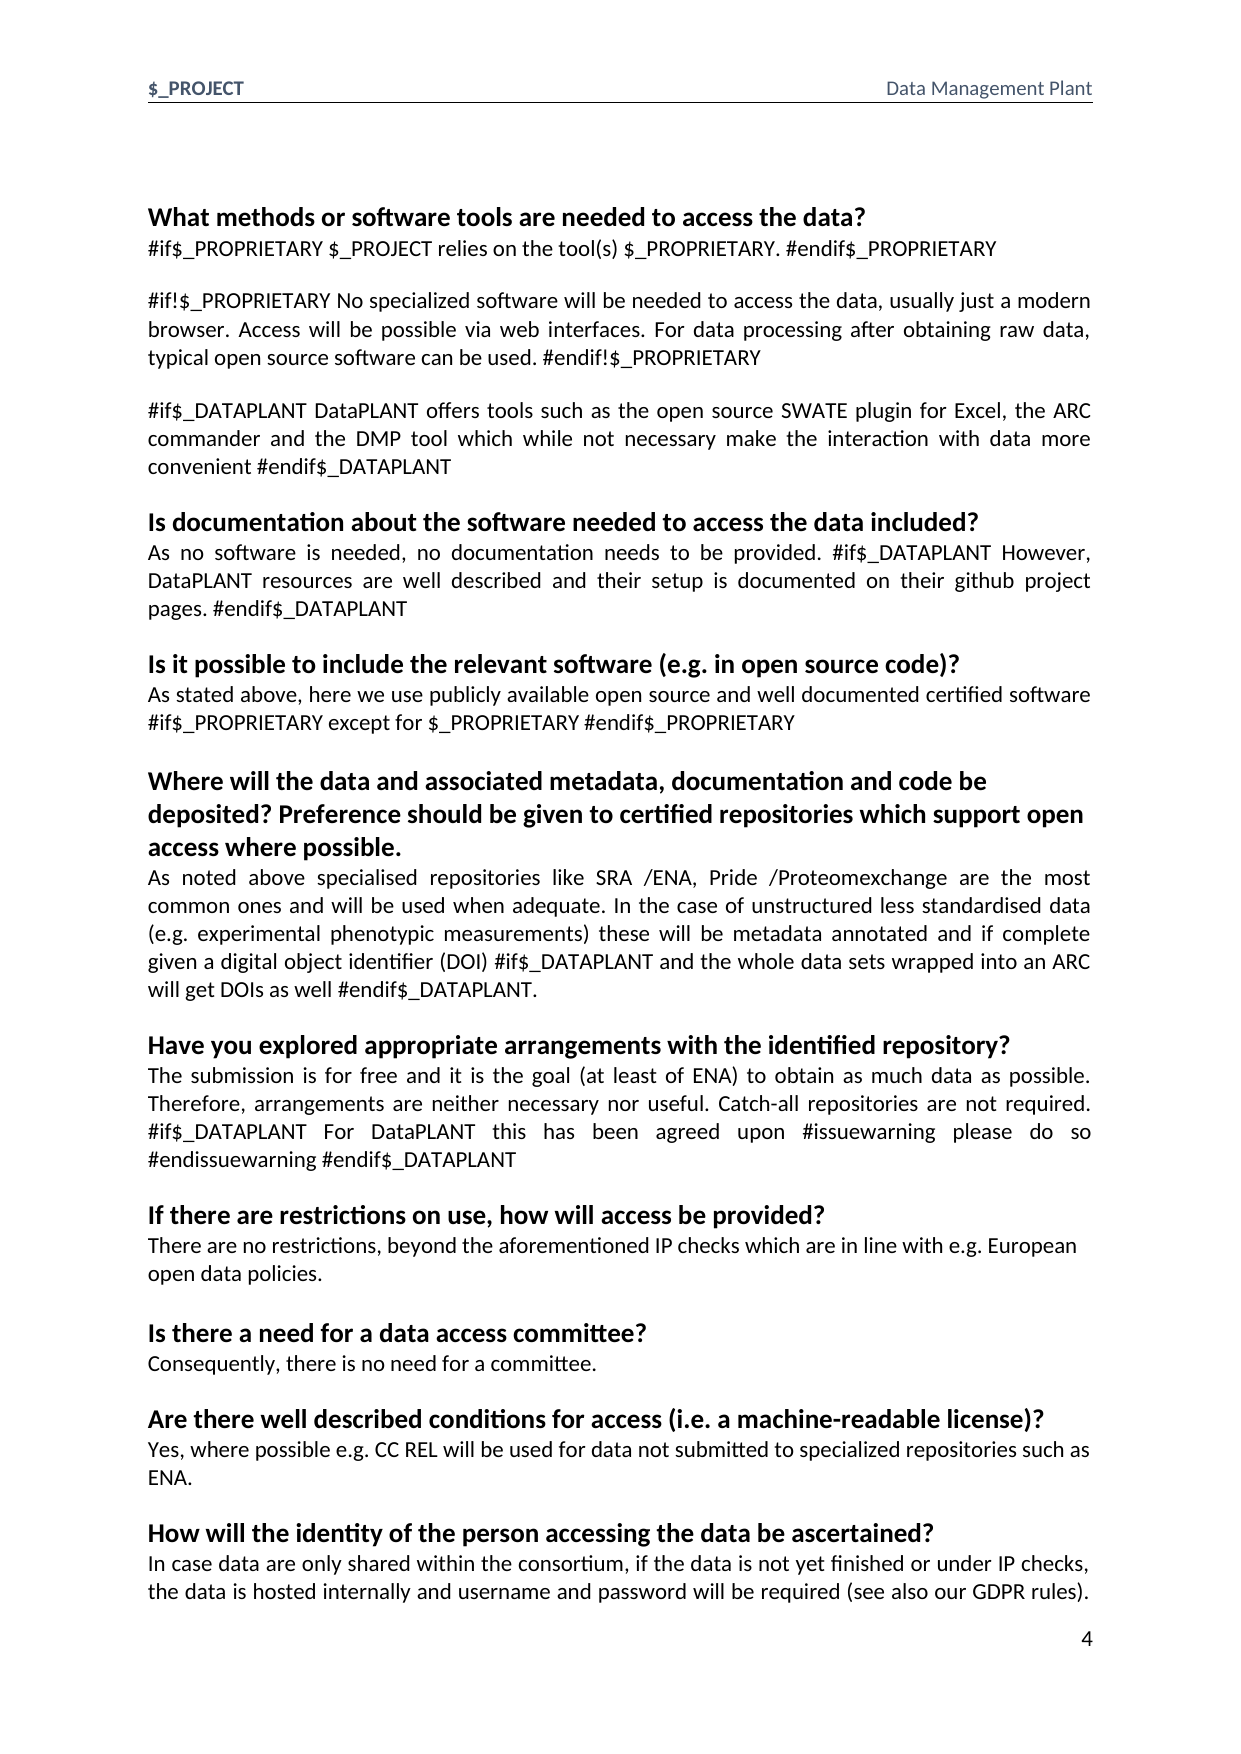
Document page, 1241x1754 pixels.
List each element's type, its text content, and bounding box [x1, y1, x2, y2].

text Is documentation about the software needed to access the data included? [148, 505, 1093, 538]
text Is there a need for a data access committee? [148, 1316, 1093, 1349]
text As stated above, here we use publicly available open source and well documented certified software #if$_PROPRIETARY except for $_PROPRIETARY #endif$_PROPRIETARY [148, 680, 1093, 736]
text As no software is needed, no documentation needs to be provided. #if$_DATAPLANT However, DataPLANT resources are well described and their setup is documented on their github project pages. #endif$_DATAPLANT [148, 538, 1093, 622]
text #if!$_PROPRIETARY No specialized software will be needed to access the data, usually just a modern browser. Access will be possible via web interfaces. For data processing after obtaining raw data, typical open source software can be used. #endif!$_PROPRIETARY [148, 287, 1093, 371]
text If there are restrictions on use, how will access be provided? [148, 1198, 1093, 1231]
text Consequently, there is no need for a committee. [148, 1349, 1093, 1377]
text #if$_PROPRIETARY $_PROJECT relies on the tool(s) $_PROPRIETARY. #endif$_PROPRIETARY [148, 234, 1093, 262]
text As noted above specialised repositories like SRA /ENA, Pride /Proteomexchange are the most common ones and will be used when adequate. In the case of unstructured less standardised data (e.g. experimental phenotypic measurements) these will be metadata annotated and if complete given a digital object identifier (DOI) #if$_DATAPLANT and the whole data sets wrapped into an ARC will get DOIs as well #endif$_DATAPLANT. [148, 863, 1093, 1003]
text The submission is for free and it is the goal (at least of ENA) to obtain as much data as possible. Therefore, arrangements are neither necessary nor useful. Catch-all repositories are not required. #if$_DATAPLANT For DataPLANT this has been agreed upon #issuewarning please do so #endissuewarning #endif$_DATAPLANT [148, 1061, 1093, 1173]
text There are no restrictions, beyond the aforementioned IP checks which are in line with e.g. European open data policies. [148, 1231, 1093, 1287]
text Where will the data and associated metadata, documentation and code be deposited? Preference should be given to certified repositories which support open access where possible. [148, 764, 1093, 863]
text Is it possible to include the relevant software (e.g. in open source code)? [148, 647, 1093, 680]
text Yes, where possible e.g. CC REL will be used for data not submitted to specialized repositories such as ENA. [148, 1435, 1093, 1491]
text How will the identity of the person accessing the data be ascertained? [148, 1516, 1093, 1549]
text #if$_DATAPLANT DataPLANT offers tools such as the open source SWATE plugin for Excel, the ARC commander and the DMP tool which while not necessary make the interaction with data more convenient #endif$_DATAPLANT [148, 396, 1093, 480]
text What methods or software tools are needed to access the data? [148, 201, 1093, 234]
text In case data are only shared within the consortium, if the data is not yet finished or under IP checks, the data is hosted internally and username and password will be required (see also our GDPR rules). [148, 1549, 1093, 1605]
text Have you explored appropriate arrangements with the identified repository? [148, 1028, 1093, 1061]
text Are there well described conditions for access (i.e. a machine-readable license)? [148, 1402, 1093, 1435]
